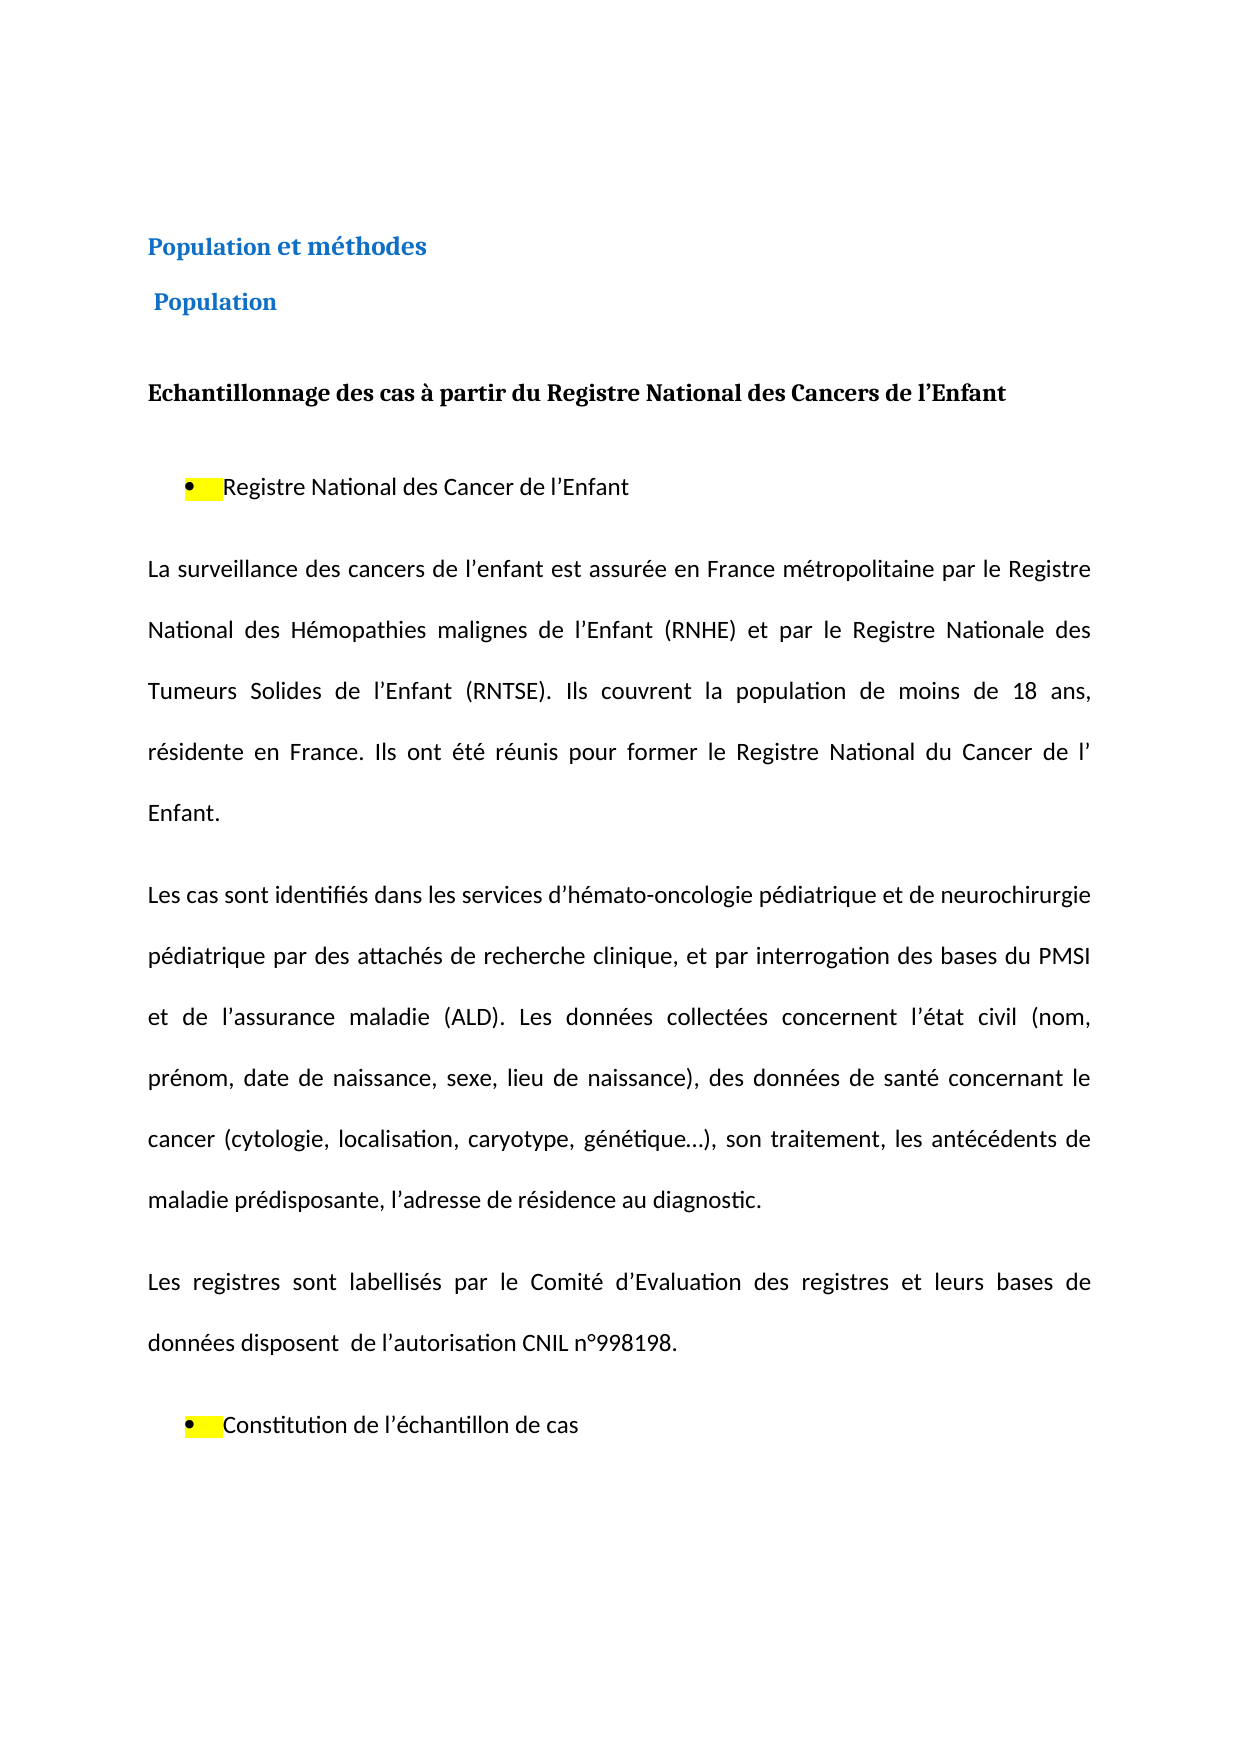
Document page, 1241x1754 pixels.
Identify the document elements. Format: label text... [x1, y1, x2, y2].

subtitle Echantillonnage des cas à partir du Registre National des Cancers de l’Enfant [148, 378, 1093, 407]
list Constitution de l’échantillon de cas [185, 1409, 1093, 1439]
list Registre National des Cancer de l’Enfant [185, 471, 1093, 501]
text La surveillance des cancers de l’enfant est assurée en France métropolitaine par le Registre National des Hémopathies malignes de l’Enfant (RNHE) et par le Registre Nationale des Tumeurs Solides de l’Enfant (RNTSE). Ils couvrent la population de moins de 18 ans, résidente en France. Ils ont été réunis pour former le Registre National du Cancer de l’ Enfant. [148, 553, 1093, 827]
text Les cas sont identifiés dans les services d’hémato-oncologie pédiatrique et de neurochirurgie pédiatrique par des attachés de recherche clinique, et par interrogation des bases du PMSI et de l’assurance maladie (ALD). Les données collectées concernent l’état civil (nom, prénom, date de naissance, sexe, lieu de naissance), des données de santé concernant le cancer (cytologie, localisation, caryotype, génétique…), son traitement, les antécédents de maladie prédisposante, l’adresse de résidence au diagnostic. [148, 879, 1093, 1214]
subtitle Population [148, 288, 1093, 317]
text Les registres sont labellisés par le Comité d’Evaluation des registres et leurs bases de données disposent de l’autorisation CNIL n°998198. [148, 1266, 1093, 1357]
subtitle Population et méthodes [148, 231, 1093, 263]
